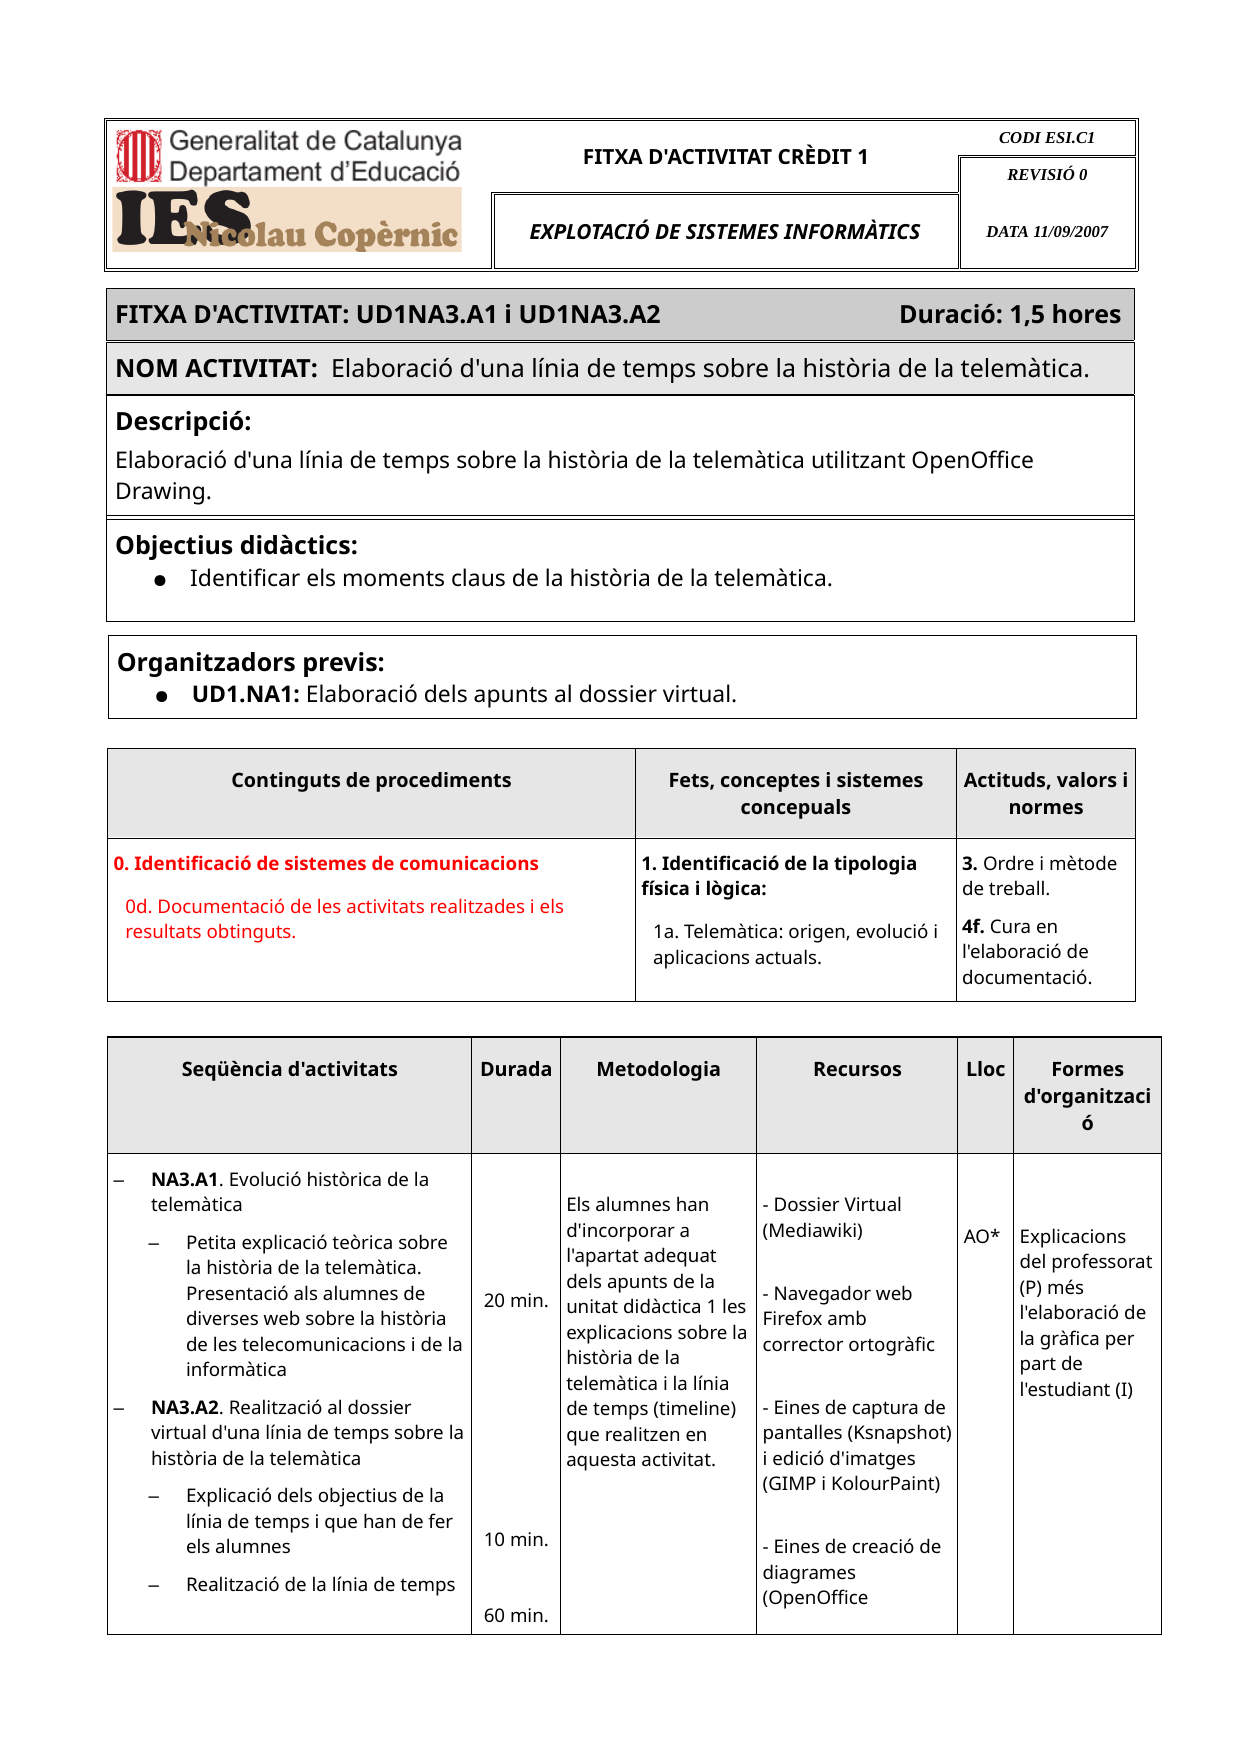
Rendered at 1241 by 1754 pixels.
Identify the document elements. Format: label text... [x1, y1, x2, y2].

table_cell 20 min. 10 min. 60 min. [472, 1154, 560, 1634]
table_cell Els alumnes han d'incorporar a l'apartat adequat dels apunts de la unitat didàctica 1 les explicacions sobre la història de la telemàtica i la línia de temps (timeline) que realitzen en aquesta activitat. [561, 1154, 756, 1634]
table_header Formes d'organització [1014, 1038, 1161, 1153]
table_cell 3. Ordre i mètode de treball. 4f. Cura en l'elaboració de documentació. [957, 839, 1135, 1001]
table_cell REVISIÓ 0 [961, 158, 1135, 192]
table_header Fets, conceptes i sistemes concepuals [636, 749, 956, 837]
table_header [107, 121, 492, 268]
table_cell 0. Identificació de sistemes de comunicacions 0d. Documentació de les activitats realitzades i els resultats obtinguts. [108, 839, 635, 1001]
text Objectius didàctics: [115, 528, 1125, 562]
table_header Durada [472, 1038, 560, 1153]
table_header Continguts de procediments [108, 749, 635, 837]
table_header Lloc [958, 1038, 1013, 1153]
table_header Recursos [757, 1038, 957, 1153]
table_header Seqüència d'activitats [108, 1038, 471, 1153]
text Descripció: [115, 404, 1125, 438]
table_header Metodologia [561, 1038, 756, 1153]
picture [112, 124, 466, 252]
text FITXA D'ACTIVITAT: UD1NA3.A1 i UD1NA3.A2 Duració: 1,5 hores [115, 297, 1125, 331]
table_cell EXPLOTACIÓ DE SISTEMES INFORMÀTICS [495, 195, 958, 268]
text Organitzadors previs: [117, 644, 1127, 678]
table_cell Explicacions del professorat (P) més l'elaboració de la gràfica per part de l'estudiant (I) [1014, 1154, 1161, 1634]
table_cell - Dossier Virtual (Mediawiki) - Navegador web Firefox amb corrector ortogràfic - Eines de captura de pantalles (Ksnapshot) i edició d'imatges (GIMP i KolourPaint) - Eines de creació de diagrames (OpenOffice [757, 1154, 957, 1634]
list Identificar els moments claus de la història de la telemàtica. [152, 562, 1125, 593]
table_cell 1. Identificació de la tipologia física i lògica: 1a. Telemàtica: origen, evolució i aplicacions actuals. [636, 839, 956, 1001]
table_cell DATA 11/09/2007 [961, 192, 1135, 268]
text Elaboració d'una línia de temps sobre la història de la telemàtica utilitzant OpenOffice Drawing. [115, 444, 1125, 506]
text NOM ACTIVITAT: Elaboració d'una línia de temps sobre la història de la telemàtica. [115, 351, 1125, 385]
table_cell NA3.A1. Evolució històrica de la telemàtica Petita explicació teòrica sobre la història de la telemàtica. Presentació als alumnes de diverses web sobre la història de les telecomunicacions i de la informàtica NA3.A2. Realització al dossier virtual d'una línia de temps sobre la història de la telemàtica Explicació dels objectius de la línia de temps i que han de fer els alumnes Realització de la línia de temps [108, 1154, 471, 1634]
list UD1.NA1: Elaboració dels apunts al dossier virtual. [154, 678, 1127, 709]
table_header CODI ESI.C1 [959, 121, 1135, 155]
table_header FITXA D'ACTIVITAT CRÈDIT 1 [493, 121, 959, 192]
table_cell AO* [958, 1154, 1013, 1634]
table_header Actituds, valors i normes [957, 749, 1135, 837]
